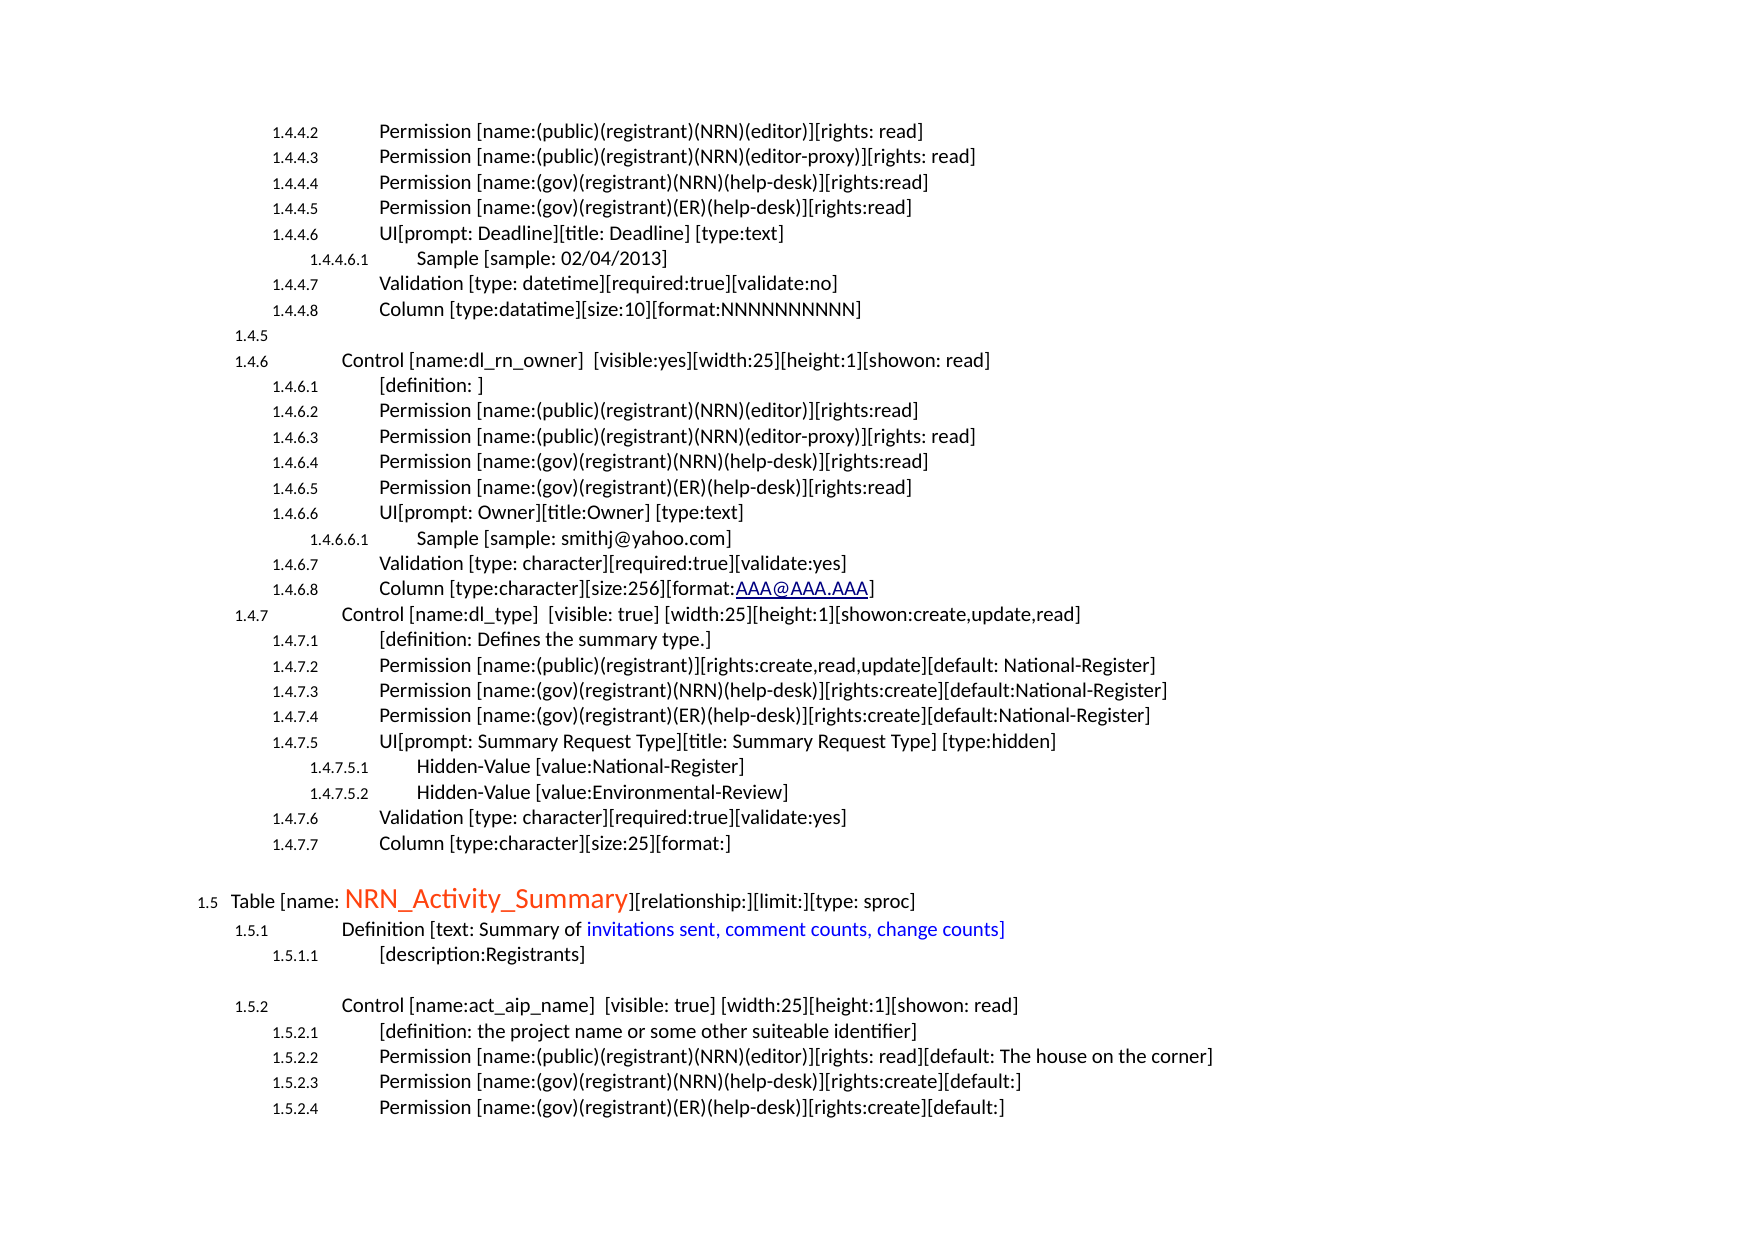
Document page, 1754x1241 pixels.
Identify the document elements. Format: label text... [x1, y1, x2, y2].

list Permission [name:(public)(registrant)(NRN)(editor)][rights: read] [268, 118, 1636, 143]
list Permission [name:(gov)(registrant)(NRN)(help-desk)][rights:create][default:National-Register] [268, 677, 1636, 703]
list Validation [type: character][required:true][validate:yes] [268, 550, 1636, 576]
list Sample [sample: 02/04/2013] [306, 245, 1636, 271]
list UI[prompt: Deadline][title: Deadline] [type:text] [268, 220, 1636, 245]
list Permission [name:(gov)(registrant)(ER)(help-desk)][rights:read] [268, 474, 1636, 499]
list Permission [name:(gov)(registrant)(ER)(help-desk)][rights:create][default:National-Register] [268, 703, 1636, 728]
list Hidden-Value [value:Environmental-Review] [306, 779, 1636, 804]
list Validation [type: character][required:true][validate:yes] [268, 804, 1636, 830]
list Permission [name:(public)(registrant)(NRN)(editor)][rights: read][default: The house on the corner] [268, 1043, 1636, 1069]
list Control [name:act_aip_name] [visible: true] [width:25][height:1][showon: read] [231, 992, 1636, 1018]
list Permission [name:(public)(registrant)(NRN)(editor)][rights:read] [268, 398, 1636, 423]
list [definition: Defines the summary type.] [268, 626, 1636, 652]
list Column [type:datatime][size:10][format:NNNNNNNNNN] [268, 296, 1636, 321]
list Column [type:character][size:256][format:AAA@AAA.AAA] [268, 576, 1636, 601]
list Table [name: NRN_Activity_Summary][relationship:][limit:][type: sproc] [193, 881, 1636, 916]
list UI[prompt: Summary Request Type][title: Summary Request Type] [type:hidden] [268, 728, 1636, 753]
list Permission [name:(public)(registrant)(NRN)(editor-proxy)][rights: read] [268, 143, 1636, 169]
list Column [type:character][size:25][format:] [268, 830, 1636, 855]
list Sample [sample: smithj@yahoo.com] [306, 525, 1636, 550]
list [definition: the project name or some other suiteable identifier] [268, 1018, 1636, 1043]
list Control [name:dl_rn_owner] [visible:yes][width:25][height:1][showon: read] [231, 347, 1636, 372]
list Permission [name:(public)(registrant)(NRN)(editor-proxy)][rights: read] [268, 423, 1636, 448]
list Permission [name:(gov)(registrant)(NRN)(help-desk)][rights:read] [268, 448, 1636, 474]
list Definition [text: Summary of invitations sent, comment counts, change counts] [231, 916, 1636, 942]
list Permission [name:(gov)(registrant)(ER)(help-desk)][rights:read] [268, 194, 1636, 220]
list [definition: ] [268, 372, 1636, 398]
list [description:Registrants] [268, 942, 1636, 967]
list Permission [name:(gov)(registrant)(NRN)(help-desk)][rights:read] [268, 169, 1636, 194]
list Permission [name:(gov)(registrant)(NRN)(help-desk)][rights:create][default:] [268, 1069, 1636, 1094]
list Control [name:dl_type] [visible: true] [width:25][height:1][showon:create,update,read] [231, 601, 1636, 626]
list Permission [name:(public)(registrant)][rights:create,read,update][default: National-Register] [268, 652, 1636, 677]
list Validation [type: datetime][required:true][validate:no] [268, 271, 1636, 296]
list UI[prompt: Owner][title:Owner] [type:text] [268, 499, 1636, 525]
list Hidden-Value [value:National-Register] [306, 753, 1636, 779]
list Permission [name:(gov)(registrant)(ER)(help-desk)][rights:create][default:] [268, 1094, 1636, 1119]
